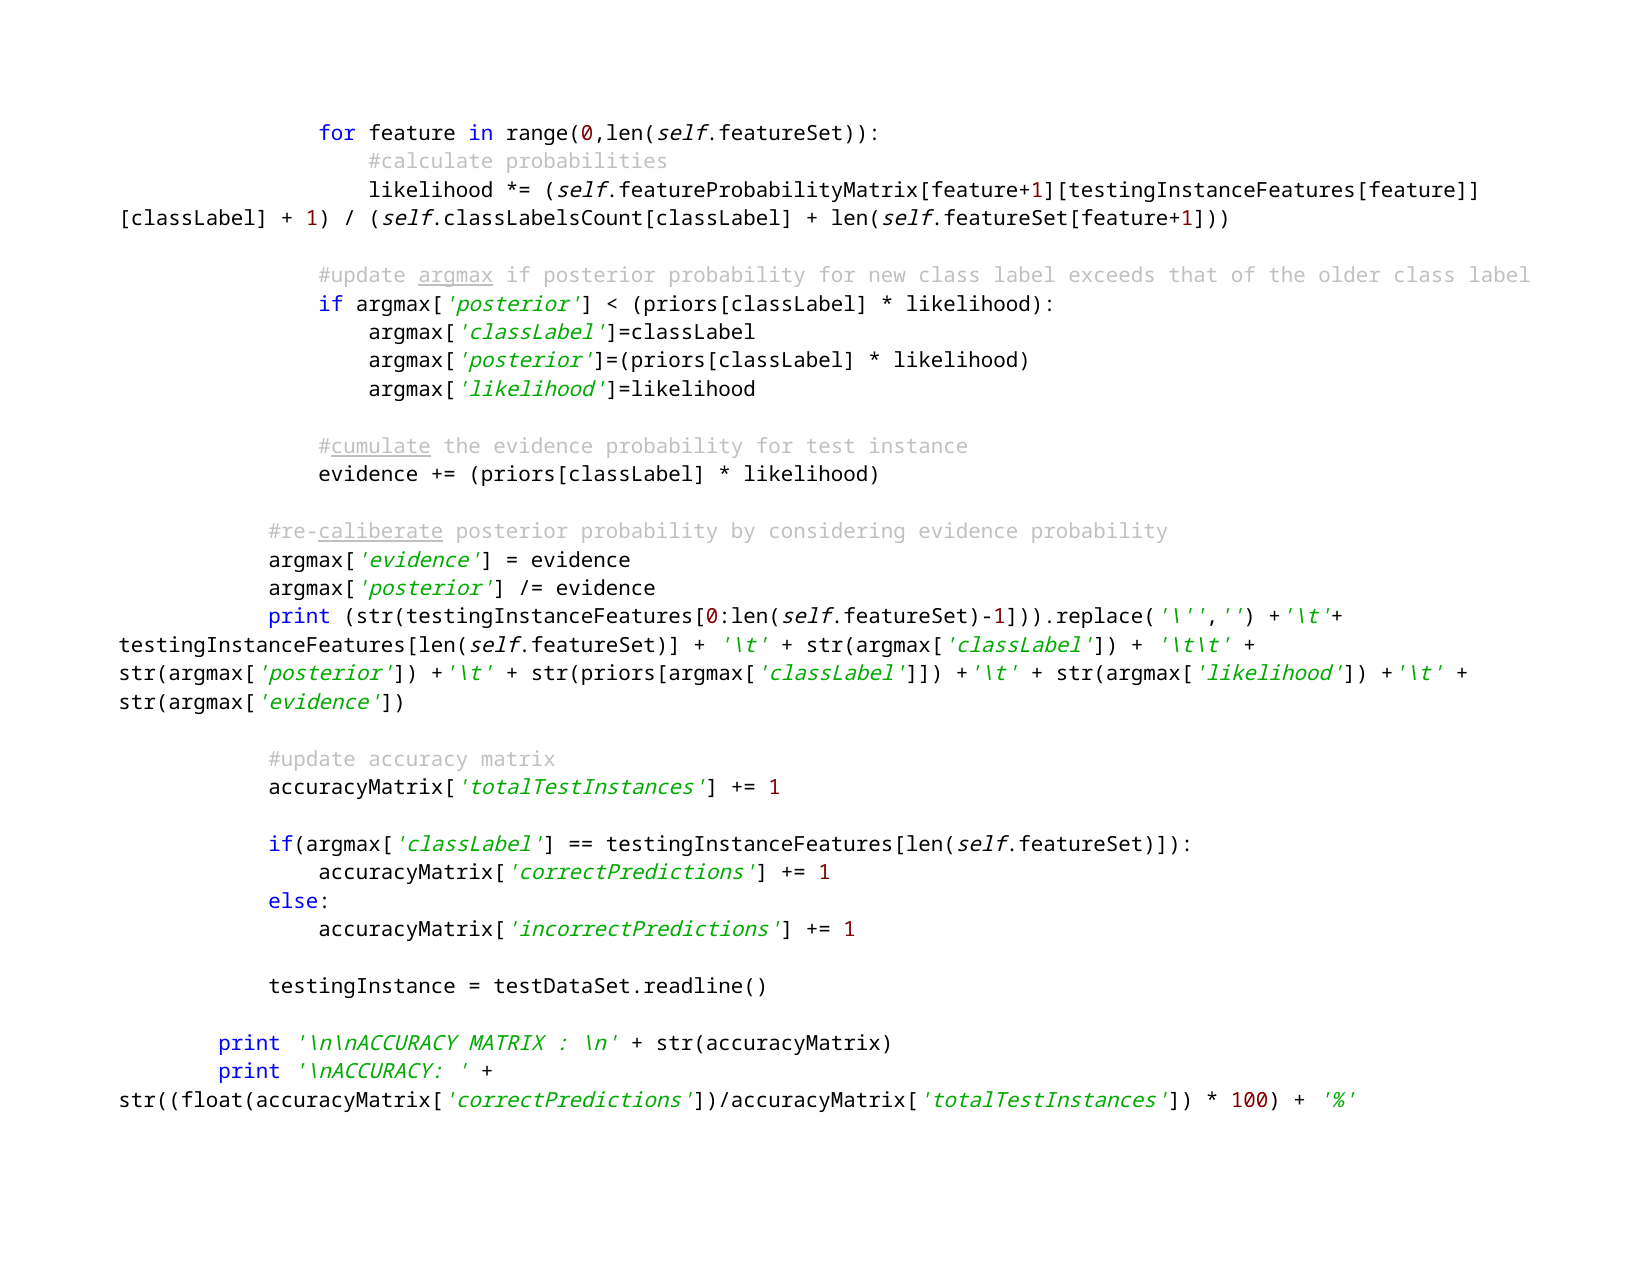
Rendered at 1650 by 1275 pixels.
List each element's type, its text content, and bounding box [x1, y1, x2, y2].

text #update accuracy matrix [118, 744, 1532, 772]
text print '\n\nACCURACY MATRIX : \n' + str(accuracyMatrix) [118, 1028, 1532, 1057]
text argmax['evidence'] = evidence [118, 545, 1532, 573]
text argmax['posterior']=(priors[classLabel] * likelihood) [118, 346, 1532, 374]
text if(argmax['classLabel'] == testingInstanceFeatures[len(self.featureSet)]): [118, 829, 1532, 857]
text likelihood *= (self.featureProbabilityMatrix[feature+1][testingInstanceFeatures[feature]][classLabel] + 1) / (self.classLabelsCount[classLabel] + len(self.featureSet[feature+1])) [118, 175, 1532, 232]
text else: [118, 886, 1532, 914]
text print '\nACCURACY: ' + str((float(accuracyMatrix['correctPredictions'])/accuracyMatrix['totalTestInstances']) * 100) + '%' [118, 1057, 1532, 1113]
text argmax['posterior'] /= evidence [118, 573, 1532, 602]
text for feature in range(0,len(self.featureSet)): [118, 118, 1532, 147]
text #cumulate the evidence probability for test instance [118, 431, 1532, 459]
text argmax['likelihood']=likelihood [118, 374, 1532, 402]
text print (str(testingInstanceFeatures[0:len(self.featureSet)-1])).replace('\'','') +'\t'+ testingInstanceFeatures[len(self.featureSet)] + '\t' + str(argmax['classLabel']) + '\t\t' + str(argmax['posterior']) +'\t' + str(priors[argmax['classLabel']]) +'\t' + str(argmax['likelihood']) +'\t' + str(argmax['evidence']) [118, 602, 1532, 715]
text accuracyMatrix['correctPredictions'] += 1 [118, 857, 1532, 886]
text accuracyMatrix['incorrectPredictions'] += 1 [118, 914, 1532, 943]
text argmax['classLabel']=classLabel [118, 317, 1532, 346]
text #re-caliberate posterior probability by considering evidence probability [118, 516, 1532, 545]
text testingInstance = testDataSet.readline() [118, 971, 1532, 1000]
text #calculate probabilities [118, 147, 1532, 175]
text evidence += (priors[classLabel] * likelihood) [118, 459, 1532, 488]
text if argmax['posterior'] < (priors[classLabel] * likelihood): [118, 289, 1532, 317]
text accuracyMatrix['totalTestInstances'] += 1 [118, 772, 1532, 801]
text #update argmax if posterior probability for new class label exceeds that of the older class label [118, 260, 1532, 289]
